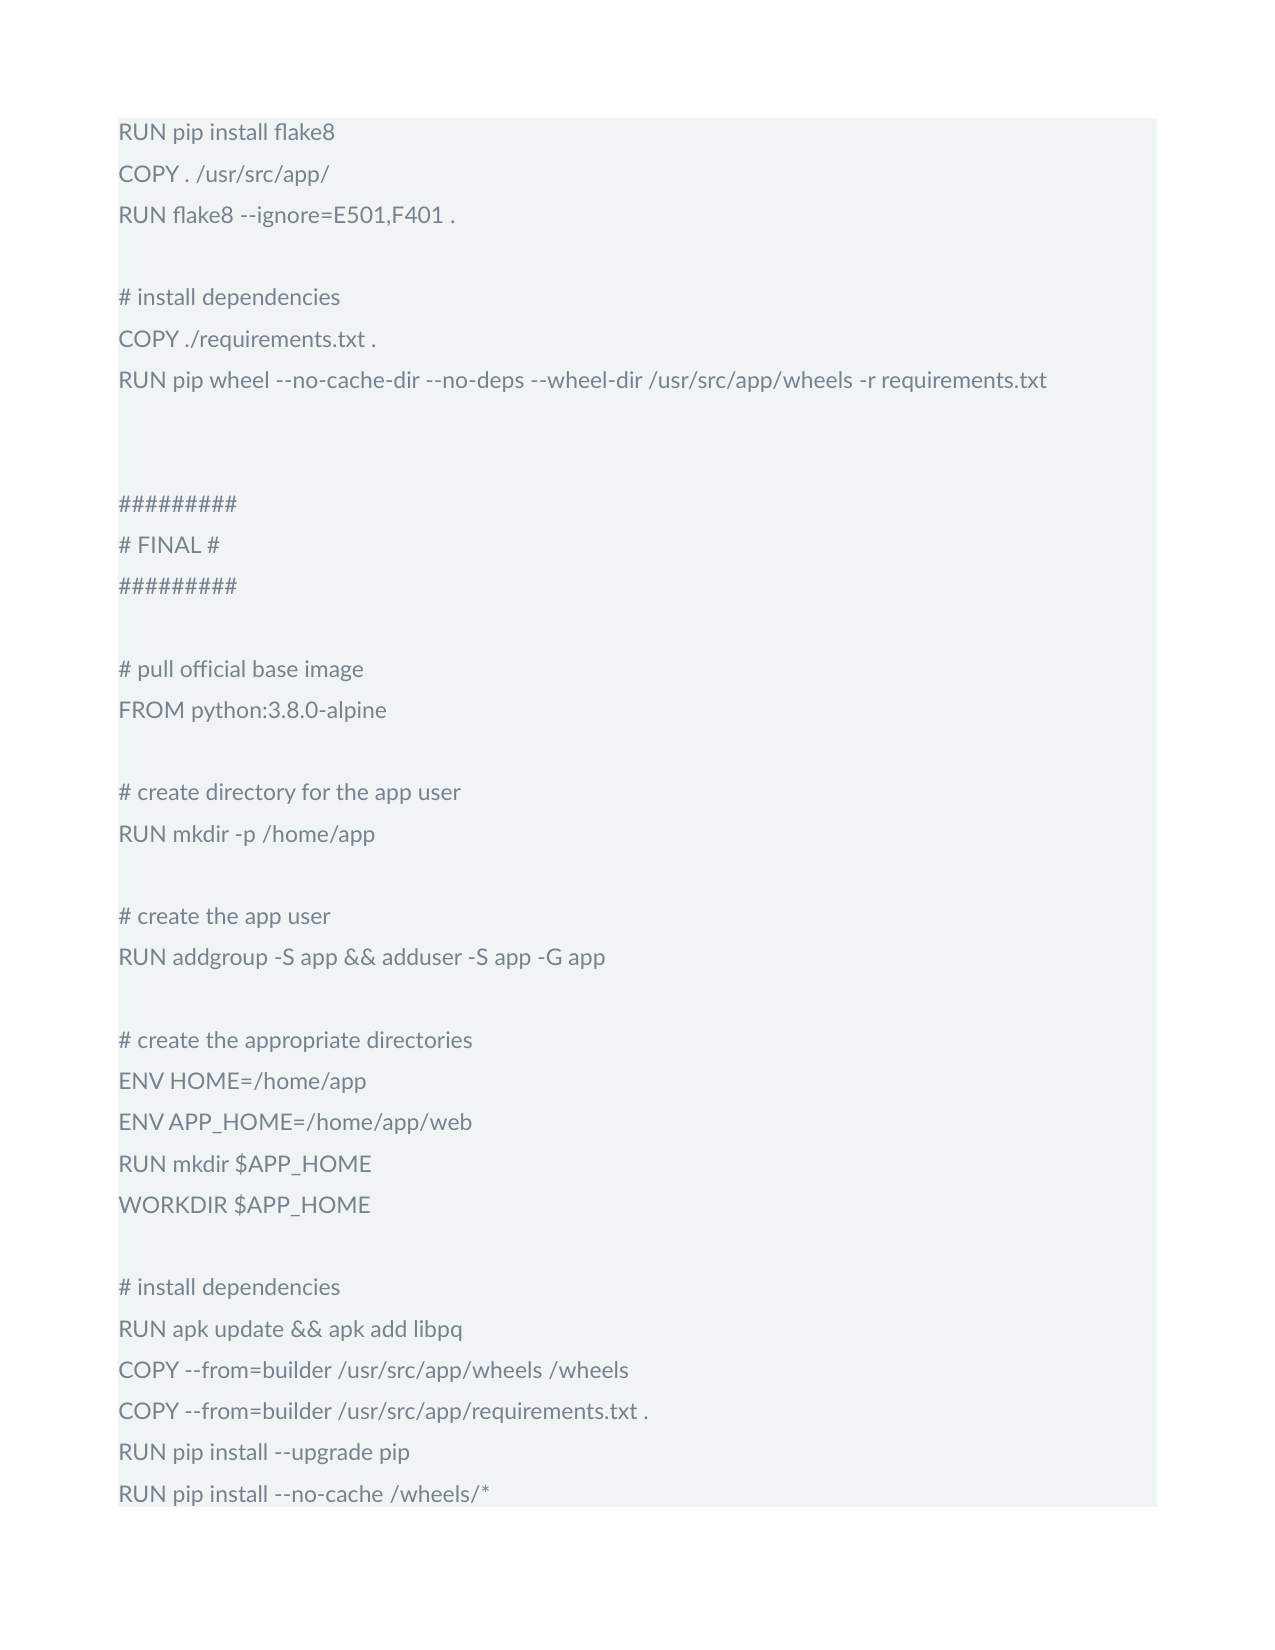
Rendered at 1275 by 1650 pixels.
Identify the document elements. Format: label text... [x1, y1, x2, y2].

text RUN mkdir $APP_HOME [118, 1149, 1157, 1177]
text RUN pip wheel --no-cache-dir --no-deps --wheel-dir /usr/src/app/wheels -r requirements.txt [118, 366, 1157, 393]
text COPY ./requirements.txt . [118, 324, 1157, 352]
text # create the app user [118, 902, 1157, 929]
text RUN pip install --no-cache /wheels/* [118, 1479, 1157, 1507]
text ENV APP_HOME=/home/app/web [118, 1108, 1157, 1136]
text RUN pip install --upgrade pip [118, 1438, 1157, 1466]
text RUN apk update && apk add libpq [118, 1314, 1157, 1342]
text # install dependencies [118, 1273, 1157, 1301]
text RUN flake8 --ignore=E501,F401 . [118, 201, 1157, 228]
text # pull official base image [118, 654, 1157, 682]
text RUN pip install flake8 [118, 118, 1157, 146]
text ######### [118, 489, 1157, 517]
text RUN mkdir -p /home/app [118, 819, 1157, 847]
text COPY --from=builder /usr/src/app/requirements.txt . [118, 1397, 1157, 1424]
text COPY --from=builder /usr/src/app/wheels /wheels [118, 1356, 1157, 1383]
text WORKDIR $APP_HOME [118, 1191, 1157, 1218]
text RUN addgroup -S app && adduser -S app -G app [118, 943, 1157, 971]
text COPY . /usr/src/app/ [118, 159, 1157, 187]
text FROM python:3.8.0-alpine [118, 696, 1157, 723]
text # install dependencies [118, 283, 1157, 311]
text # create the appropriate directories [118, 1026, 1157, 1053]
text ENV HOME=/home/app [118, 1067, 1157, 1094]
text # create directory for the app user [118, 778, 1157, 806]
text ######### [118, 572, 1157, 599]
text # FINAL # [118, 531, 1157, 558]
